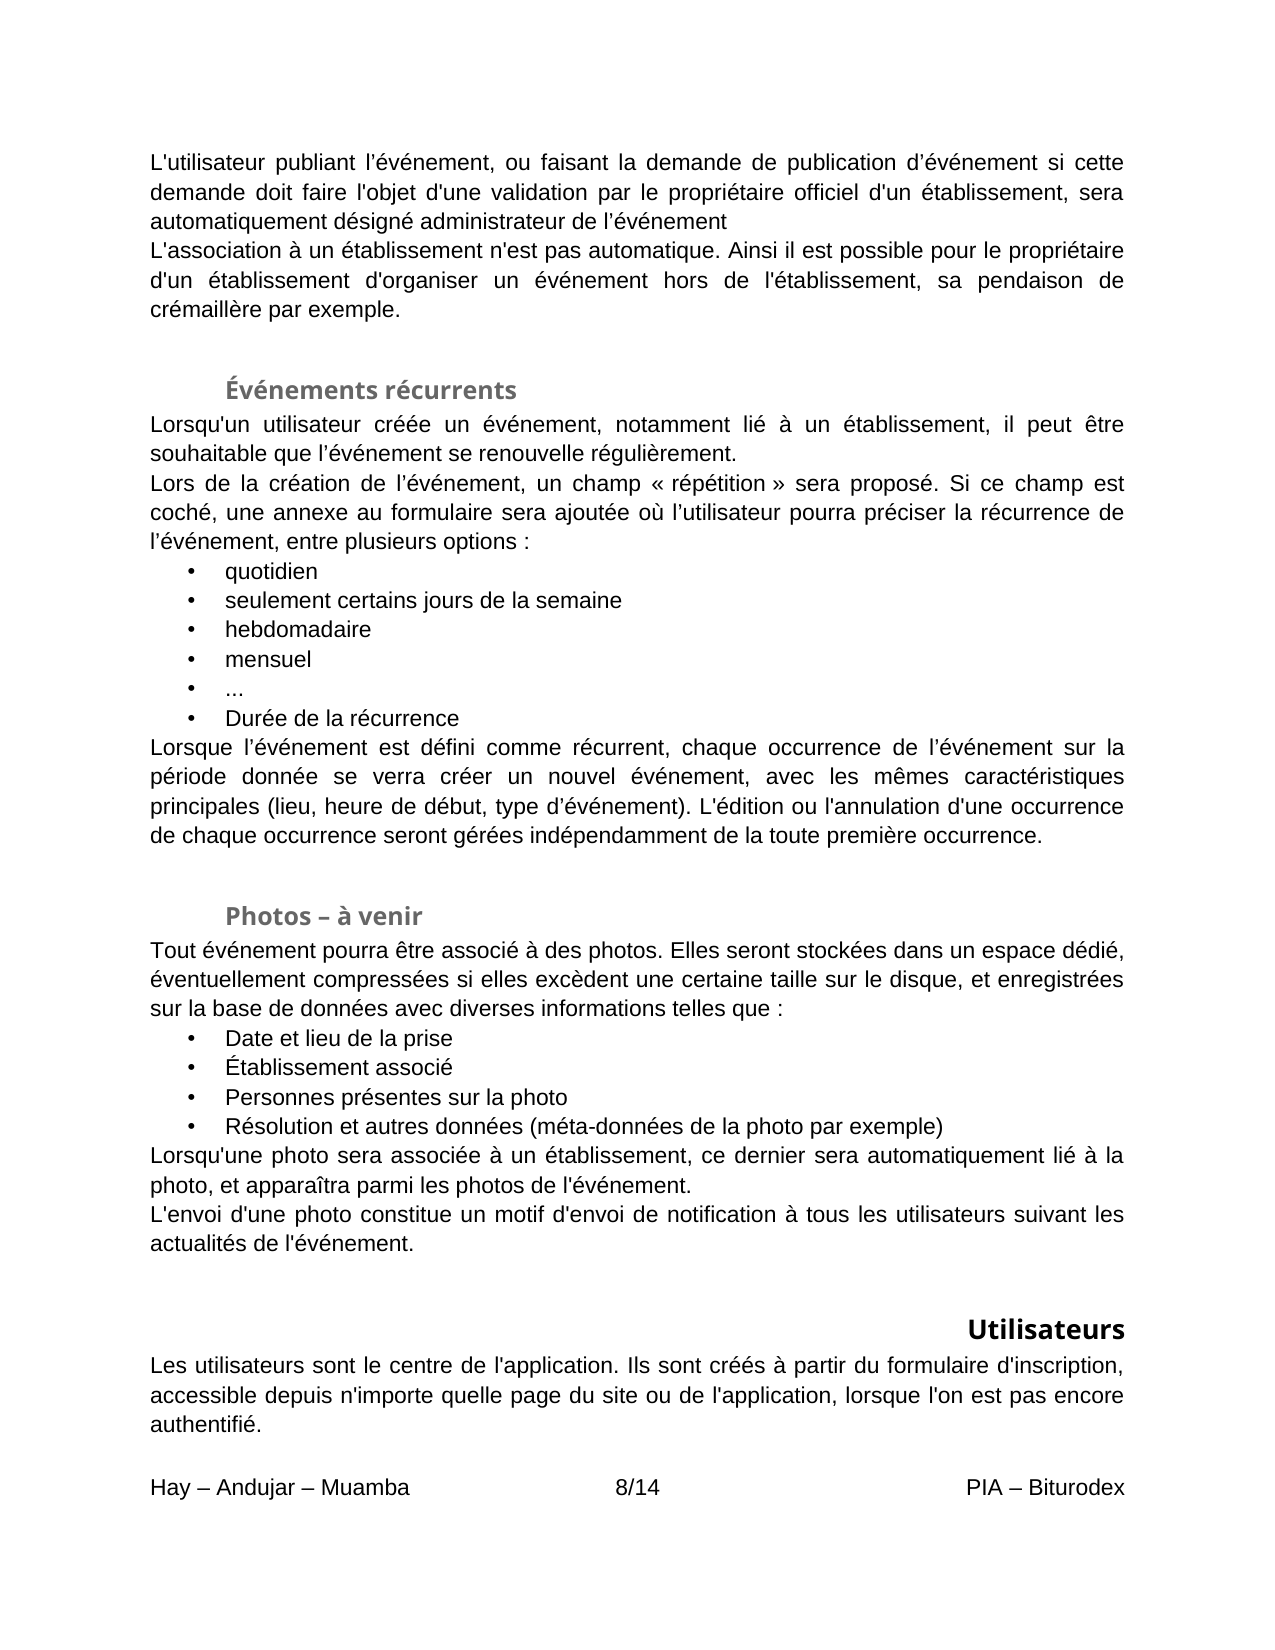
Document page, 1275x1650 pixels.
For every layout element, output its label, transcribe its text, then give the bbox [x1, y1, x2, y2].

list Date et lieu de la prise [187, 1025, 1125, 1051]
list Résolution et autres données (méta-données de la photo par exemple) [187, 1113, 1125, 1139]
text Tout événement pourra être associé à des photos. Elles seront stockées dans un espace dédié, éventuellement compressées si elles excèdent une certaine taille sur le disque, et enregistrées sur la base de données avec diverses informations telles que : [150, 937, 1125, 1022]
list Personnes présentes sur la photo [187, 1084, 1125, 1110]
text Lorsqu'un utilisateur créée un événement, notamment lié à un établissement, il peut être souhaitable que l’événement se renouvelle régulièrement. [150, 411, 1125, 466]
list ... [187, 676, 1125, 701]
list quotidien [187, 558, 1125, 584]
list seulement certains jours de la semaine [187, 588, 1125, 613]
text Lorsqu'une photo sera associée à un établissement, ce dernier sera automatiquement lié à la photo, et apparaîtra parmi les photos de l'événement. [150, 1143, 1125, 1198]
text Lorsque l’événement est défini comme récurrent, chaque occurrence de l’événement sur la période donnée se verra créer un nouvel événement, avec les mêmes caractéristiques principales (lieu, heure de début, type d’événement). L'édition ou l'annulation d'une occurrence de chaque occurrence seront gérées indépendamment de la toute première occurrence. [150, 734, 1125, 848]
text Les utilisateurs sont le centre de l'application. Ils sont créés à partir du formulaire d'inscription, accessible depuis n'importe quelle page du site ou de l'application, lorsque l'on est pas encore authentifié. [150, 1353, 1125, 1437]
subtitle Photos – à venir [150, 898, 1125, 932]
text L'envoi d'une photo constitue un motif d'envoi de notification à tous les utilisateurs suivant les actualités de l'événement. [150, 1202, 1125, 1257]
text L'utilisateur publiant l’événement, ou faisant la demande de publication d’événement si cette demande doit faire l'objet d'une validation par le propriétaire officiel d'un établissement, sera automatiquement désigné administrateur de l’événement [150, 150, 1125, 234]
list mensuel [187, 646, 1125, 672]
text Lors de la création de l’événement, un champ « répétition » sera proposé. Si ce champ est coché, une annexe au formulaire sera ajoutée où l’utilisateur pourra préciser la récurrence de l’événement, entre plusieurs options : [150, 470, 1125, 554]
subtitle Événements récurrents [150, 372, 1125, 406]
list Établissement associé [187, 1055, 1125, 1080]
text L'association à un établissement n'est pas automatique. Ainsi il est possible pour le propriétaire d'un établissement d'organiser un événement hors de l'établissement, sa pendaison de crémaillère par exemple. [150, 238, 1125, 322]
subtitle Utilisateurs [150, 1311, 1125, 1347]
list hebdomadaire [187, 617, 1125, 643]
list Durée de la récurrence [187, 705, 1125, 731]
